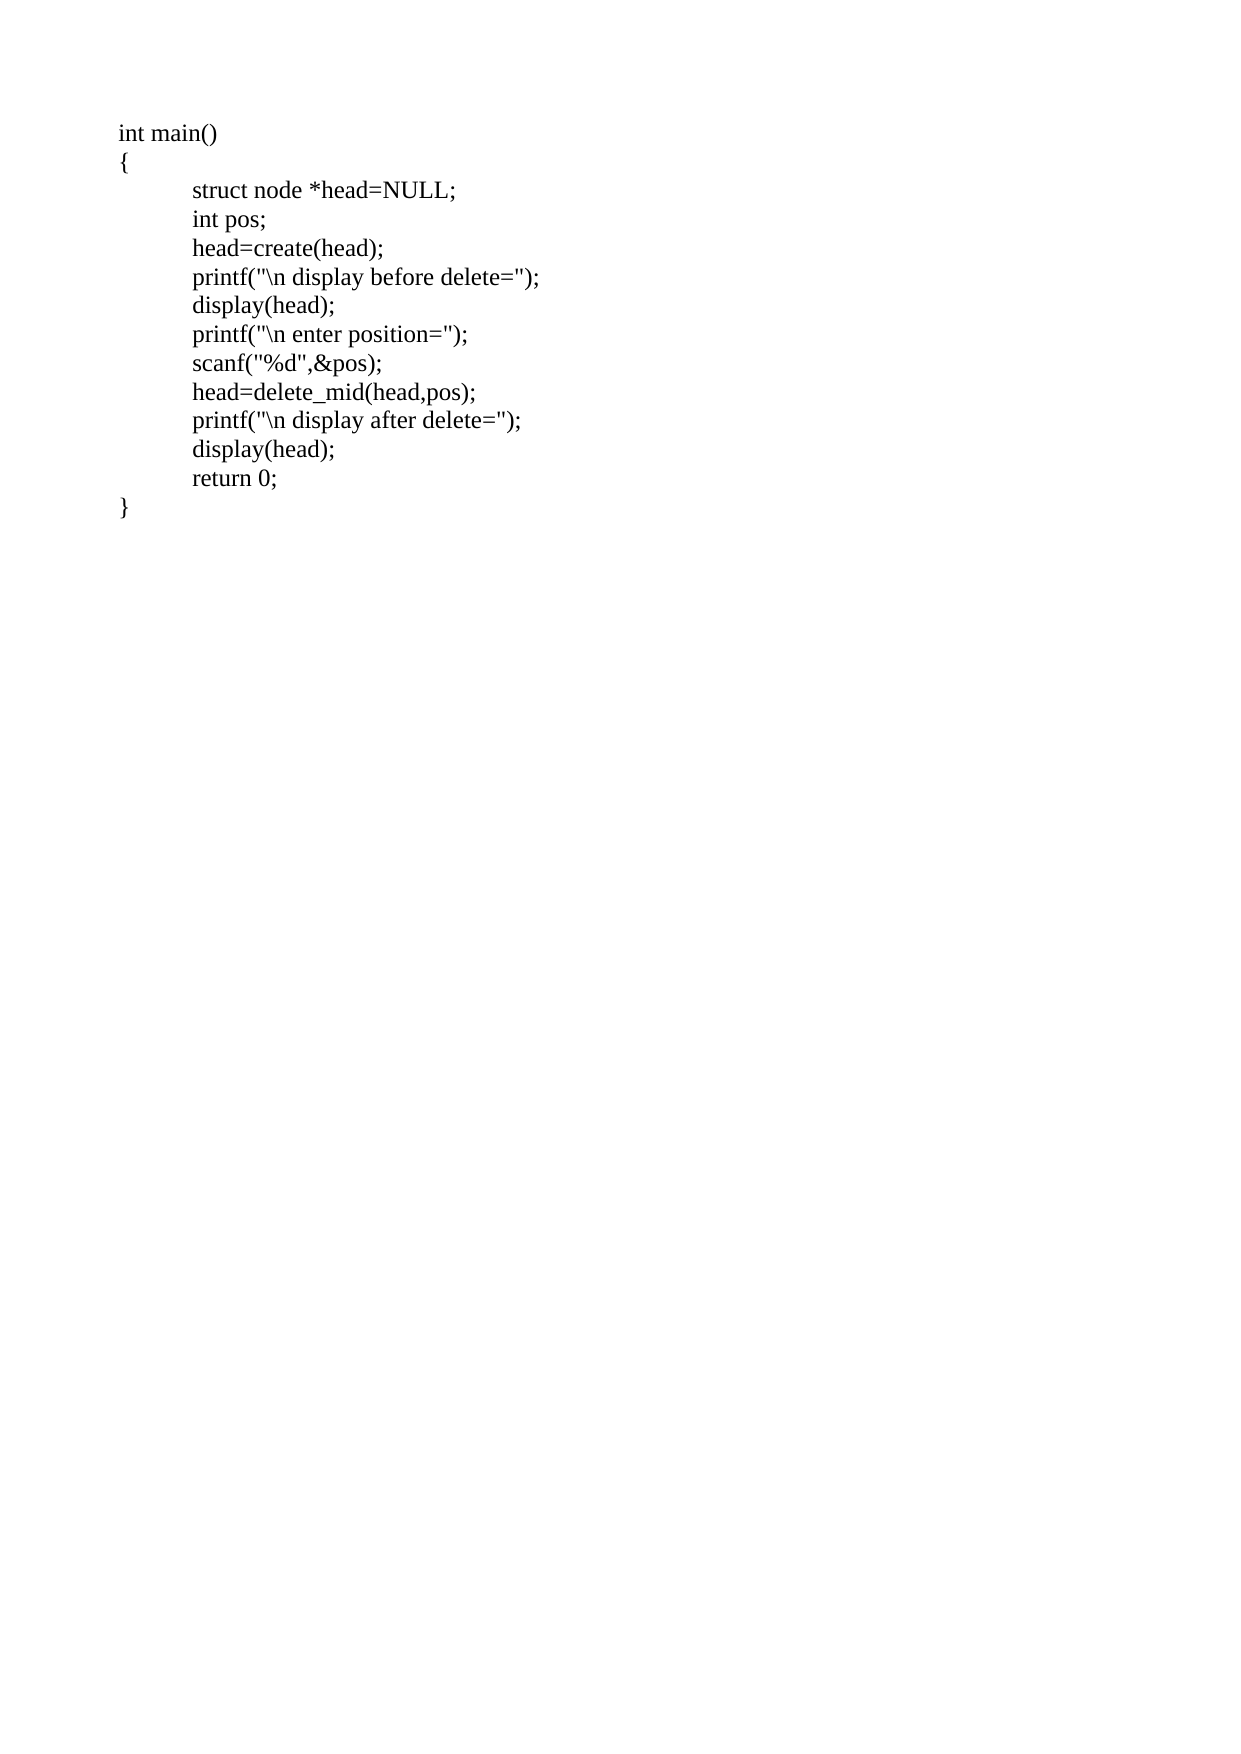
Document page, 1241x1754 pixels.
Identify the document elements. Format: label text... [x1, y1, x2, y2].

text printf("\n display before delete="); [118, 262, 1122, 291]
text head=delete_mid(head,pos); [118, 377, 1122, 406]
text return 0; [118, 463, 1122, 492]
text int main() [118, 118, 1122, 147]
text display(head); [118, 434, 1122, 463]
text } [118, 492, 1122, 521]
text { [118, 147, 1122, 176]
text struct node *head=NULL; [118, 176, 1122, 204]
text int pos; [118, 204, 1122, 233]
text head=create(head); [118, 233, 1122, 262]
text printf("\n display after delete="); [118, 406, 1122, 434]
text display(head); [118, 291, 1122, 319]
text printf("\n enter position="); [118, 319, 1122, 348]
text scanf("%d",&pos); [118, 348, 1122, 377]
